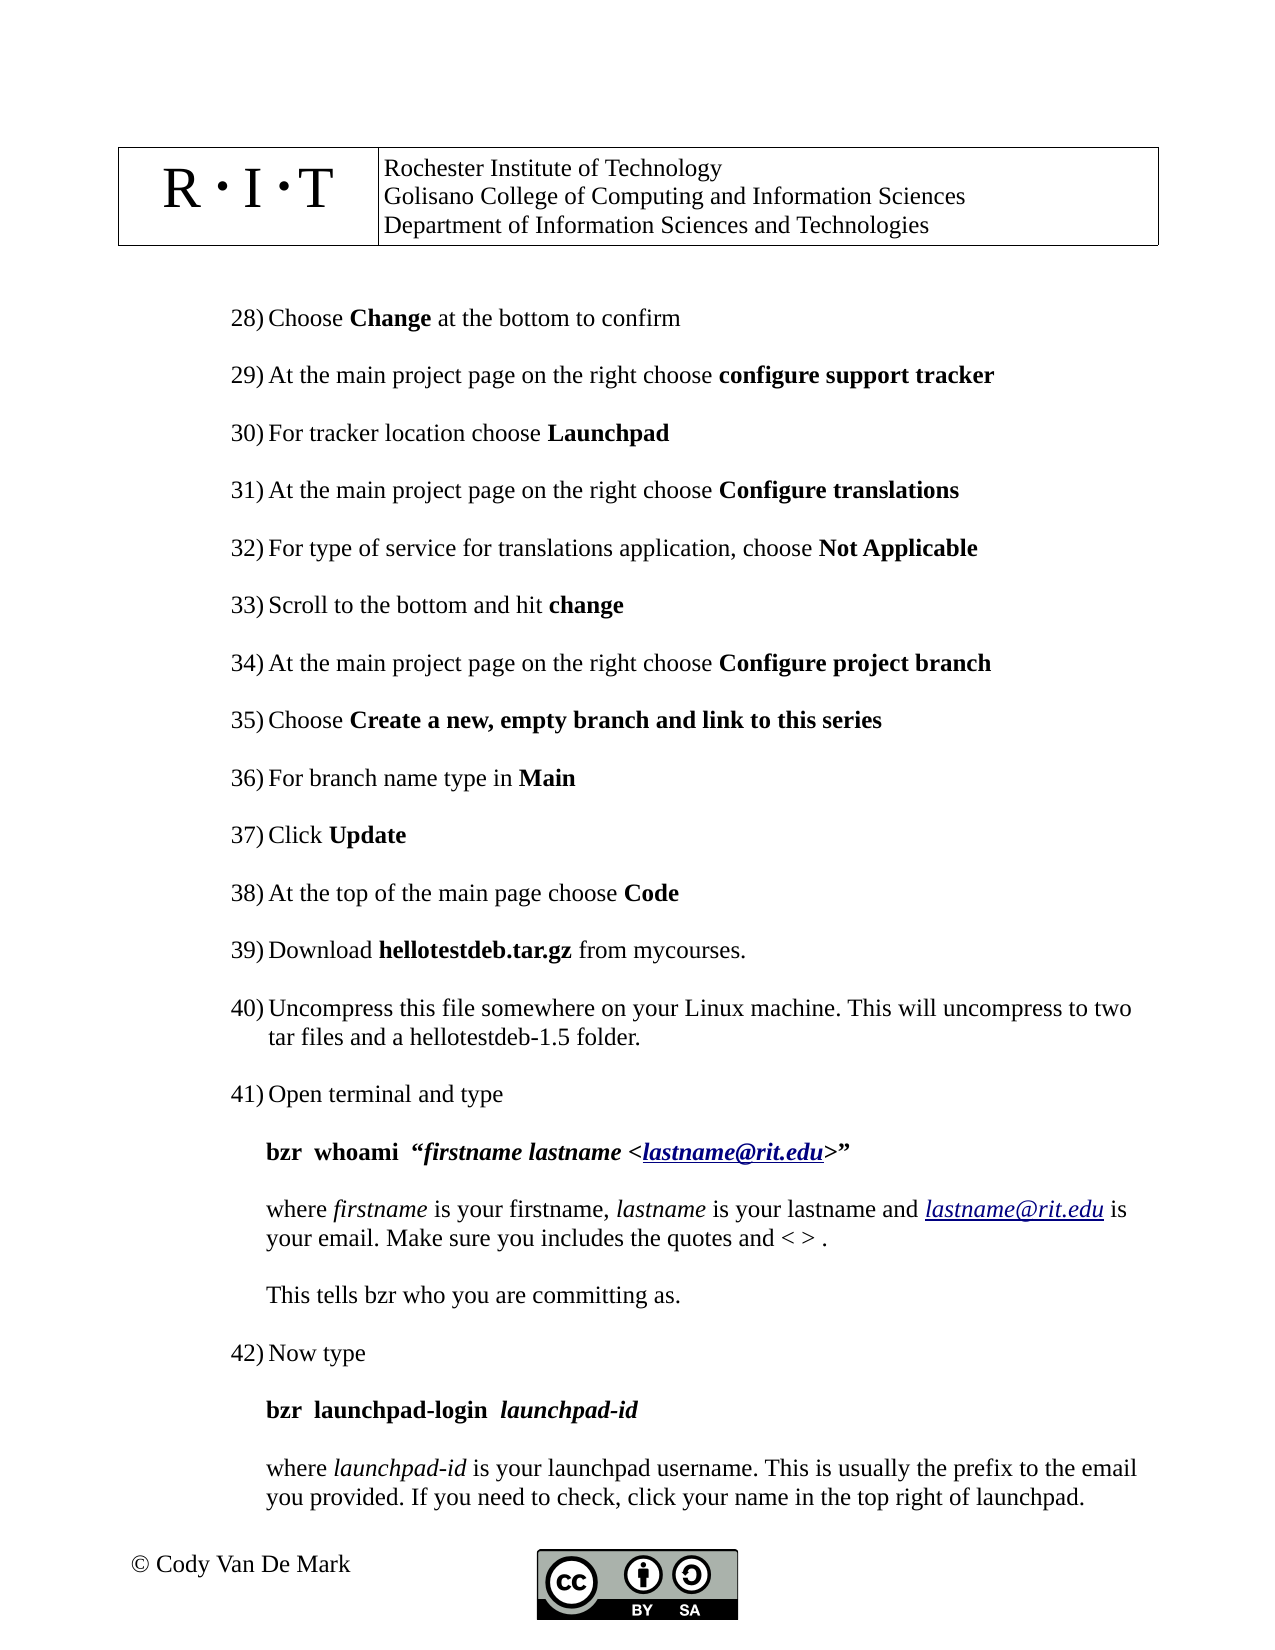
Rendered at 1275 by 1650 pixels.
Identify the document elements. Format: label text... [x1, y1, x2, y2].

list Uncompress this file somewhere on your Linux machine. This will uncompress to two tar files and a hellotestdeb-1.5 folder. [231, 993, 1157, 1051]
list Choose Change at the bottom to confirm [231, 303, 1157, 332]
text where launchpad-id is your launchpad username. This is usually the prefix to the email you provided. If you need to check, click your name in the top right of launchpad. [118, 1453, 1157, 1511]
list Now type [231, 1338, 1157, 1367]
list Open terminal and type [231, 1079, 1157, 1108]
list At the main project page on the right choose Configure project branch [231, 648, 1157, 677]
list Download hellotestdeb.tar.gz from mycourses. [231, 936, 1157, 964]
text where firstname is your firstname, lastname is your lastname and lastname@rit.edu is your email. Make sure you includes the quotes and < > . [118, 1194, 1157, 1252]
text bzr launchpad-login launchpad-id [118, 1396, 1157, 1424]
list For branch name type in Main [231, 763, 1157, 792]
list For tracker location choose Launchpad [231, 418, 1157, 447]
list Scroll to the bottom and hit change [231, 591, 1157, 619]
list Click Update [231, 821, 1157, 849]
text bzr whoami “firstname lastname <lastname@rit.edu>” [118, 1137, 1157, 1166]
list For type of service for translations application, choose Not Applicable [231, 533, 1157, 562]
list At the top of the main page choose Code [231, 878, 1157, 907]
text This tells bzr who you are committing as. [118, 1281, 1157, 1309]
list At the main project page on the right choose Configure translations [231, 476, 1157, 504]
list At the main project page on the right choose configure support tracker [231, 361, 1157, 389]
list Choose Create a new, empty branch and link to this series [231, 706, 1157, 734]
picture [536, 1549, 739, 1620]
